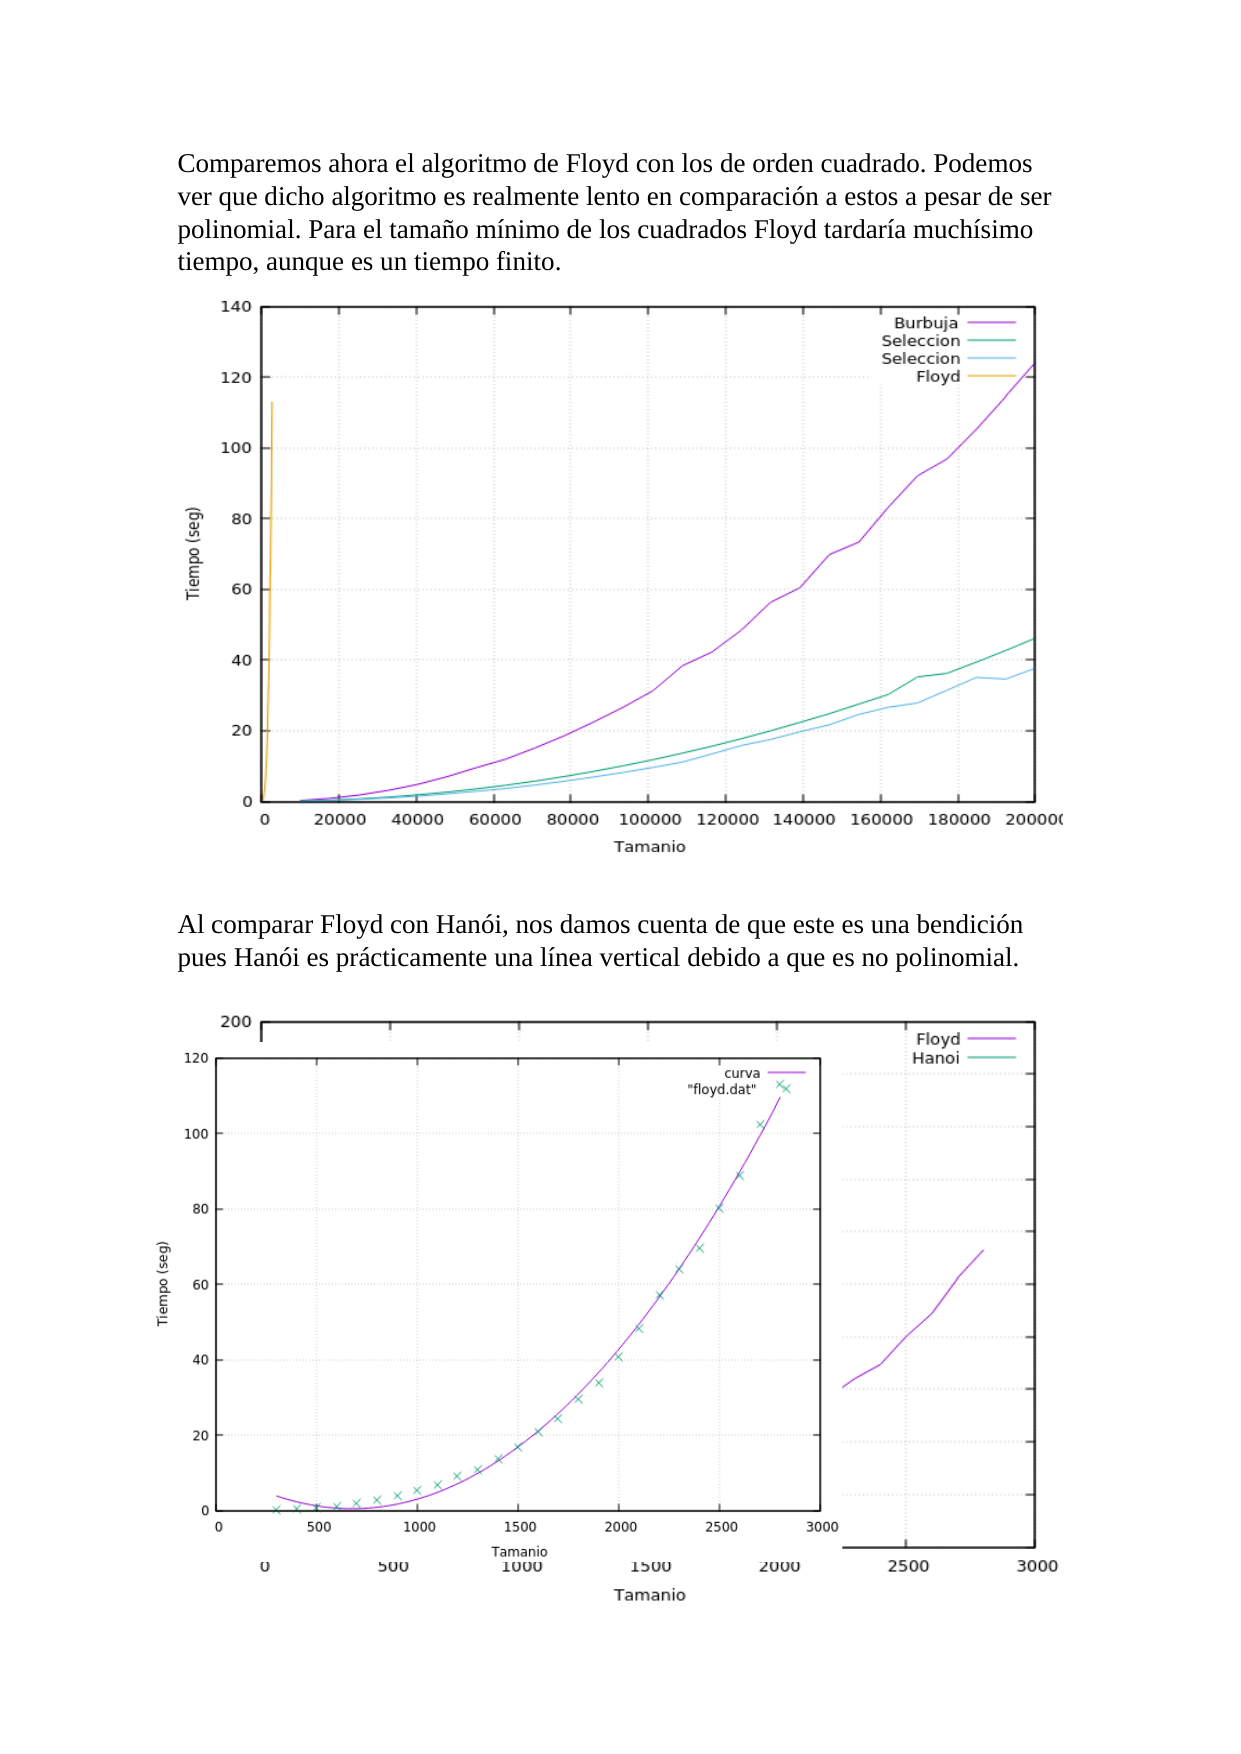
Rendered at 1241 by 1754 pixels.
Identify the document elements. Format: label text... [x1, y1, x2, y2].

text Al comparar Floyd con Hanói, nos damos cuenta de que este es una bendición pues Hanói es prácticamente una línea vertical debido a que es no polinomial. [177, 908, 1063, 972]
text Comparemos ahora el algoritmo de Floyd con los de orden cuadrado. Podemos ver que dicho algoritmo es realmente lento en comparación a estos a pesar de ser polinomial. Para el tamaño mínimo de los cuadrados Floyd tardaría muchísimo tiempo, aunque es un tiempo finito. [177, 148, 1063, 277]
